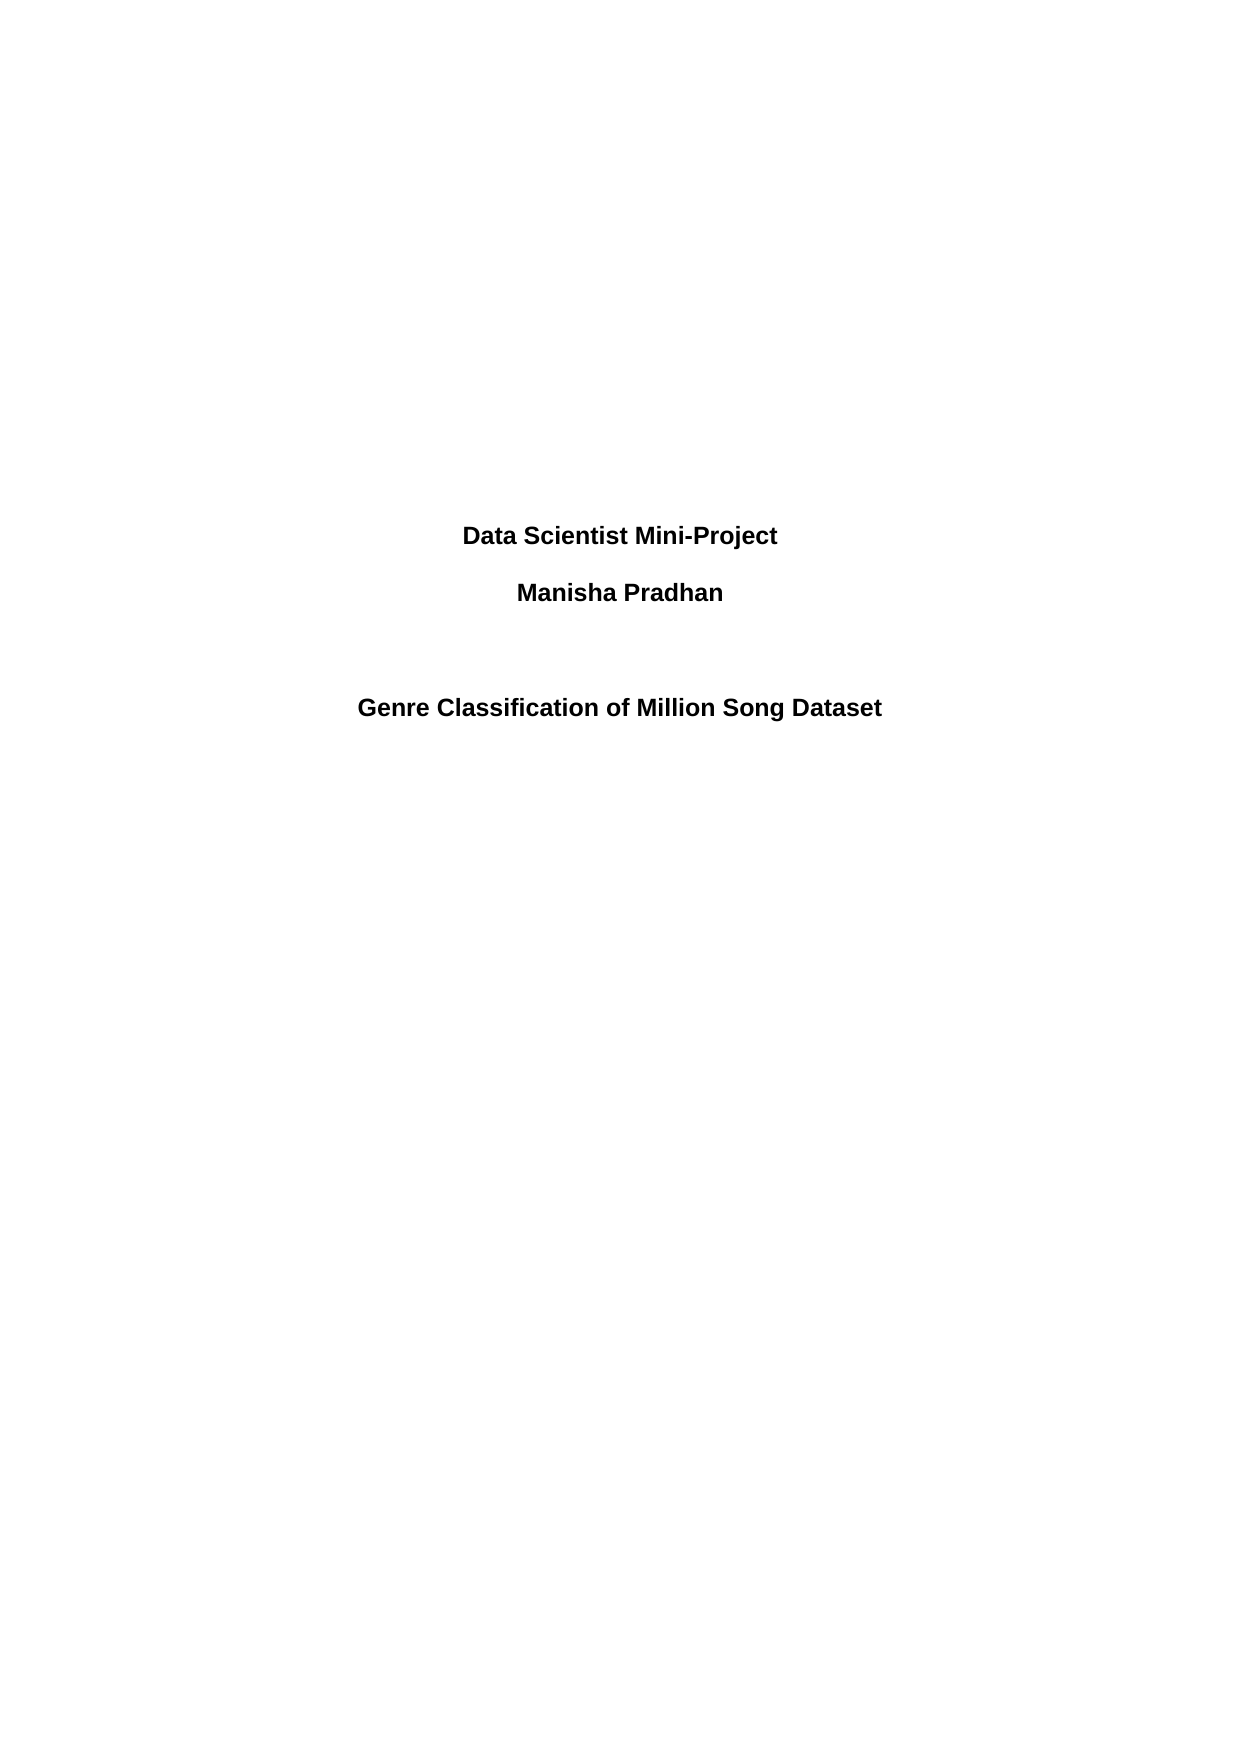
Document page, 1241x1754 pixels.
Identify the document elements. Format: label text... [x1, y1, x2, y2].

text Data Scientist Mini-Project [118, 521, 1122, 549]
text Genre Classification of Million Song Dataset [118, 693, 1122, 722]
text Manisha Pradhan [118, 578, 1122, 607]
